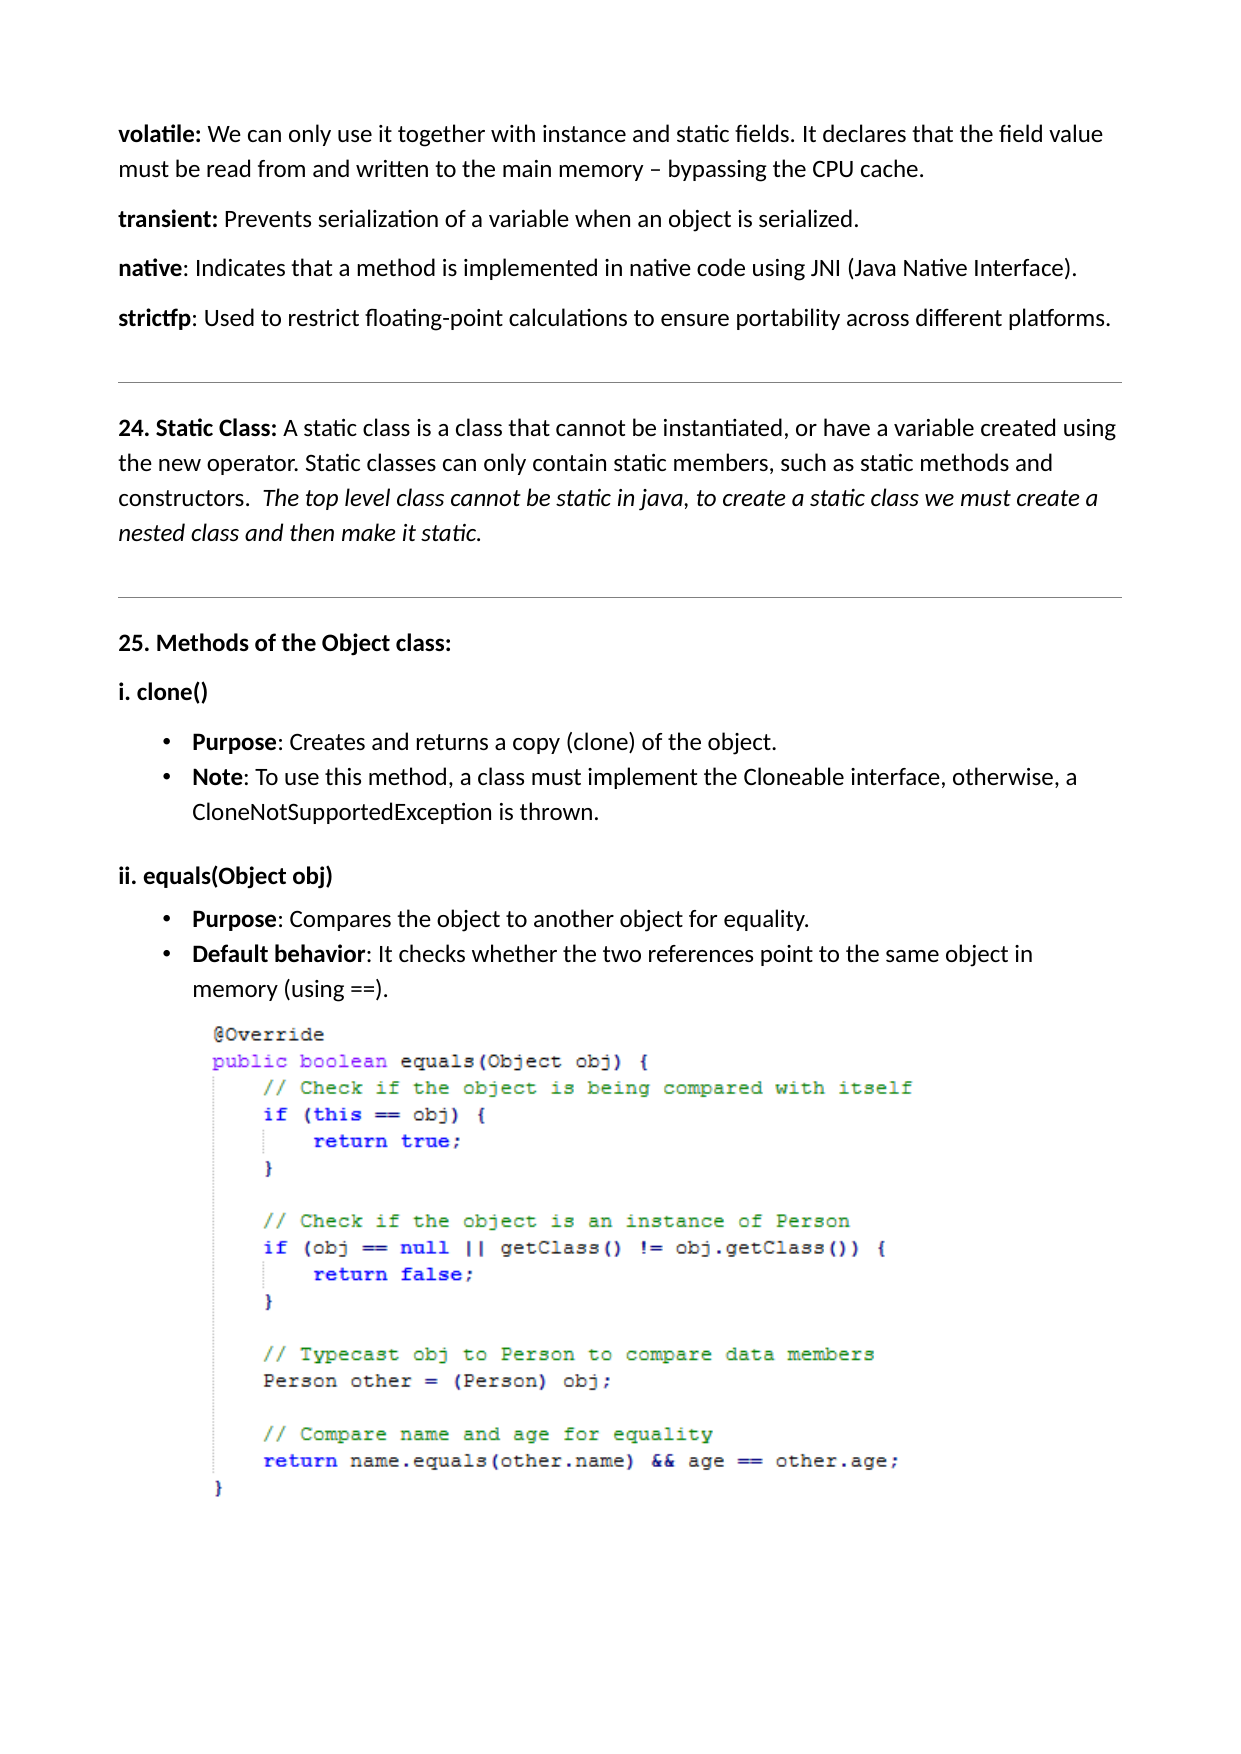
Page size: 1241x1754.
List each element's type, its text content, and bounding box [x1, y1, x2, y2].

list Note: To use this method, a class must implement the Cloneable interface, otherwise, a CloneNotSupportedException is thrown. [162, 761, 1122, 827]
text i. clone() [118, 676, 1122, 707]
text strictfp: Used to restrict floating-point calculations to ensure portability across different platforms. [118, 302, 1122, 332]
text volatile: We can only use it together with instance and static fields. It declares that the field value must be read from and written to the main memory – bypassing the CPU cache. [118, 118, 1122, 184]
list Purpose: Compares the object to another object for equality. [162, 903, 1122, 934]
text 24. Static Class: A static class is a class that cannot be instantiated, or have a variable created using the new operator. Static classes can only contain static members, such as static methods and constructors. The top level class cannot be static in java, to create a static class we must create a nested class and then make it static. [118, 412, 1122, 547]
text 25. Methods of the Object class: [118, 627, 1122, 657]
text native: Indicates that a method is implemented in native code using JNI (Java Native Interface). [118, 252, 1122, 283]
list Purpose: Creates and returns a copy (clone) of the object. [162, 726, 1122, 757]
list Default behavior: It checks whether the two references point to the same object in memory (using ==). [162, 938, 1122, 1004]
subtitle ii. equals(Object obj) [118, 860, 1122, 891]
text transient: Prevents serialization of a variable when an object is serialized. [118, 203, 1122, 233]
picture [194, 1022, 1046, 1503]
